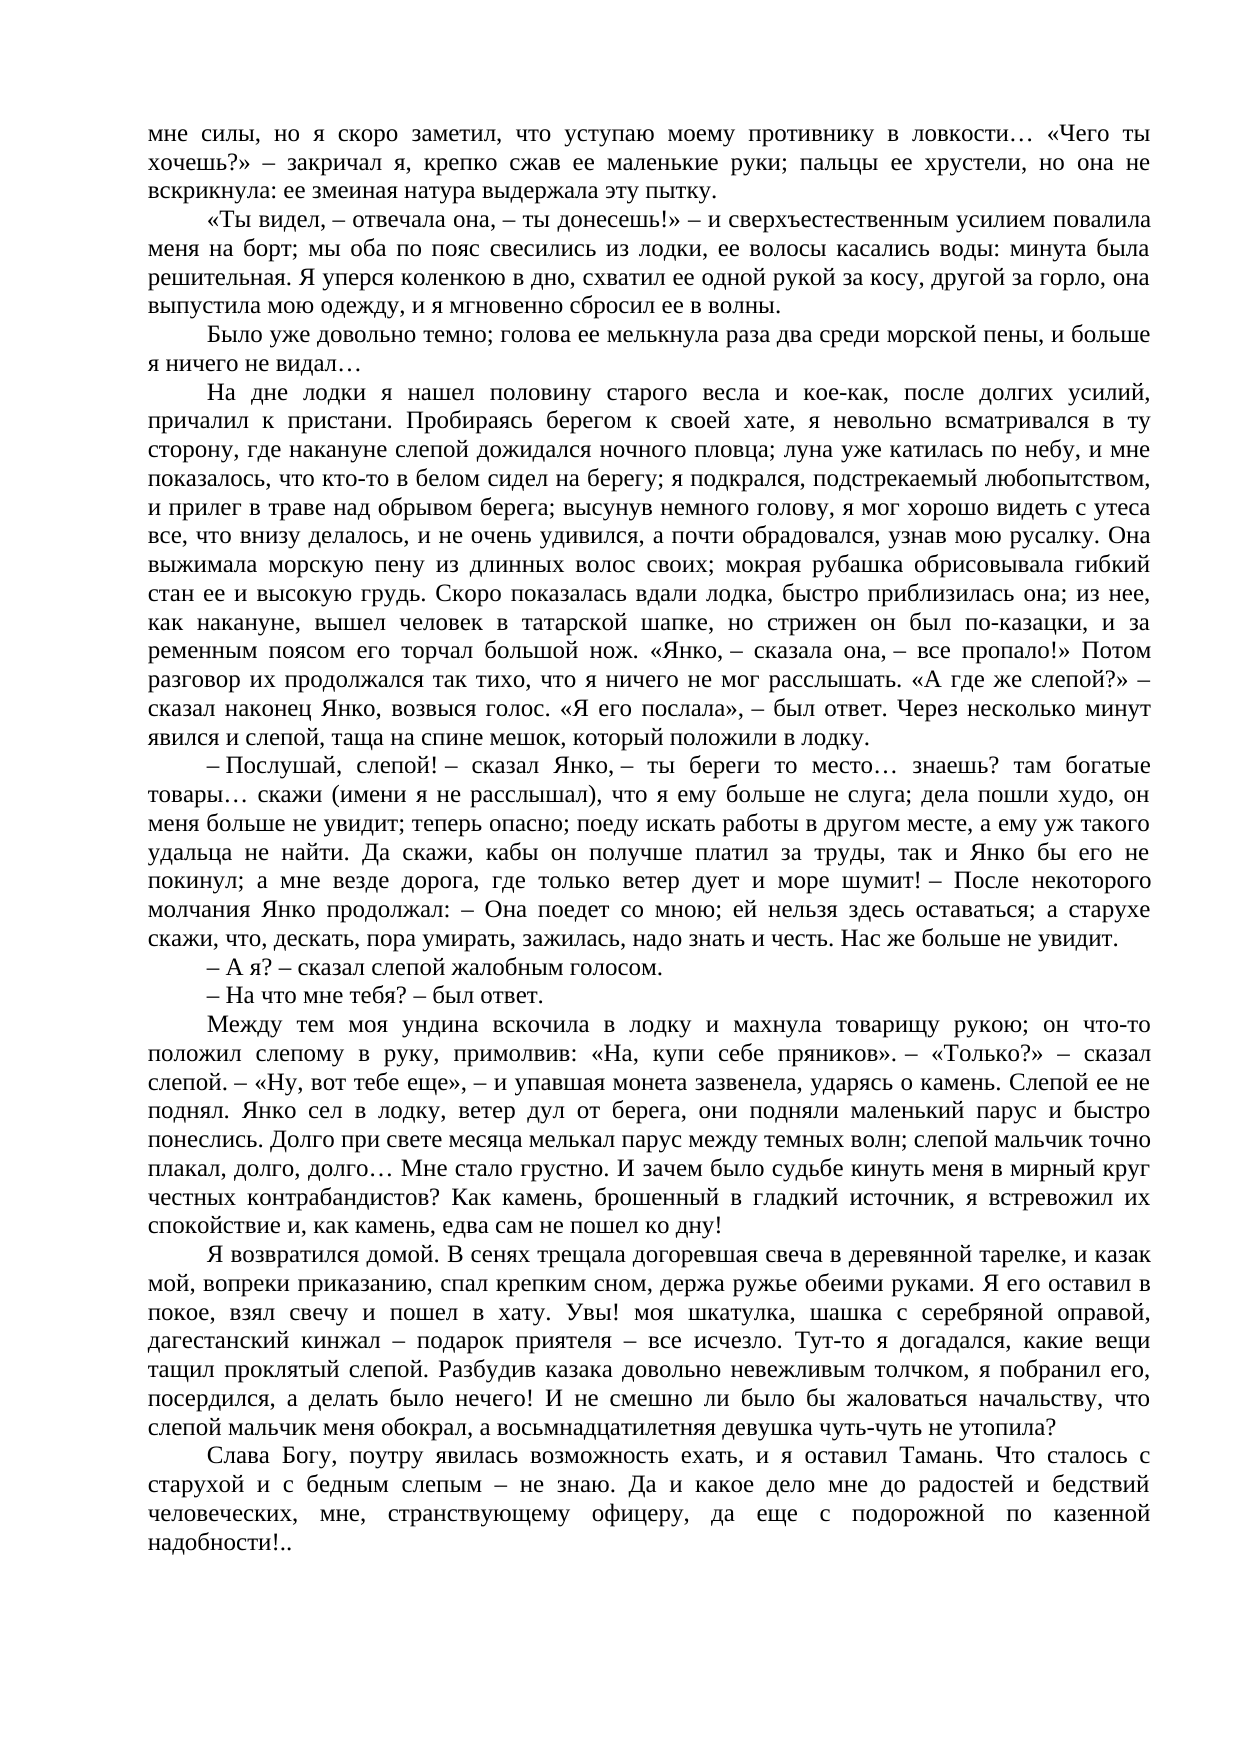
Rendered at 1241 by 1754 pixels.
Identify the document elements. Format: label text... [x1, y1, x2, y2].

text Слава Богу, поутру явилась возможность ехать, и я оставил Тамань. Что сталось с старухой и с бедным слепым – не знаю. Да и какое дело мне до радостей и бедствий человеческих, мне, странствующему офицеру, да еще с подорожной по казенной надобности!.. [148, 1441, 1152, 1556]
text мне силы, но я скоро заметил, что уступаю моему противнику в ловкости… «Чего ты хочешь?» – закричал я, крепко сжав ее маленькие руки; пальцы ее хрустели, но она не вскрикнула: ее змеиная натура выдержала эту пытку. [148, 118, 1152, 204]
text На дне лодки я нашел половину старого весла и кое-как, после долгих усилий, причалил к пристани. Пробираясь берегом к своей хате, я невольно всматривался в ту сторону, где накануне слепой дожидался ночного пловца; луна уже катилась по небу, и мне показалось, что кто-то в белом сидел на берегу; я подкрался, подстрекаемый любопытством, и прилег в траве над обрывом берега; высунув немного голову, я мог хорошо видеть с утеса все, что внизу делалось, и не очень удивился, а почти обрадовался, узнав мою русалку. Она выжимала морскую пену из длинных волос своих; мокрая рубашка обрисовывала гибкий стан ее и высокую грудь. Скоро показалась вдали лодка, быстро приблизилась она; из нее, как накануне, вышел человек в татарской шапке, но стрижен он был по-казацки, и за ременным поясом его торчал большой нож. «Янко, – сказала она, – все пропало!» Потом разговор их продолжался так тихо, что я ничего не мог расслышать. «А где же слепой?» – сказал наконец Янко, возвыся голос. «Я его послала», – был ответ. Через несколько минут явился и слепой, таща на спине мешок, который положили в лодку. [148, 377, 1152, 751]
text Между тем моя ундина вскочила в лодку и махнула товарищу рукою; он что-то положил слепому в руку, примолвив: «На, купи себе пряников». – «Только?» – сказал слепой. – «Ну, вот тебе еще», – и упавшая монета зазвенела, ударясь о камень. Слепой ее не поднял. Янко сел в лодку, ветер дул от берега, они подняли маленький парус и быстро понеслись. Долго при свете месяца мелькал парус между темных волн; слепой мальчик точно плакал, долго, долго… Мне стало грустно. И зачем было судьбе кинуть меня в мирный круг честных контрабандистов? Как камень, брошенный в гладкий источник, я встревожил их спокойствие и, как камень, едва сам не пошел ко дну! [148, 1009, 1152, 1239]
text – Послушай, слепой! – сказал Янко, – ты береги то место… знаешь? там богатые товары… скажи (имени я не расслышал), что я ему больше не слуга; дела пошли худо, он меня больше не увидит; теперь опасно; поеду искать работы в другом месте, а ему уж такого удальца не найти. Да скажи, кабы он получше платил за труды, так и Янко бы его не покинул; а мне везде дорога, где только ветер дует и море шумит! – После некоторого молчания Янко продолжал: – Она поедет со мною; ей нельзя здесь оставаться; а старухе скажи, что, дескать, пора умирать, зажилась, надо знать и честь. Нас же больше не увидит. [148, 751, 1152, 952]
text Я возвратился домой. В сенях трещала догоревшая свеча в деревянной тарелке, и казак мой, вопреки приказанию, спал крепким сном, держа ружье обеими руками. Я его оставил в покое, взял свечу и пошел в хату. Увы! моя шкатулка, шашка с серебряной оправой, дагестанский кинжал – подарок приятеля – все исчезло. Тут-то я догадался, какие вещи тащил проклятый слепой. Разбудив казака довольно невежливым толчком, я побранил его, посердился, а делать было нечего! И не смешно ли было бы жаловаться начальству, что слепой мальчик меня обокрал, а восьмнадцатилетняя девушка чуть-чуть не утопила? [148, 1239, 1152, 1441]
text «Ты видел, – отвечала она, – ты донесешь!» – и сверхъестественным усилием повалила меня на борт; мы оба по пояс свесились из лодки, ее волосы касались воды: минута была решительная. Я уперся коленкою в дно, схватил ее одной рукой за косу, другой за горло, она выпустила мою одежду, и я мгновенно сбросил ее в волны. [148, 204, 1152, 319]
text – А я? – сказал слепой жалобным голосом. [148, 952, 1152, 981]
text Было уже довольно темно; голова ее мелькнула раза два среди морской пены, и больше я ничего не видал… [148, 319, 1152, 377]
text – На что мне тебя? – был ответ. [148, 981, 1152, 1009]
